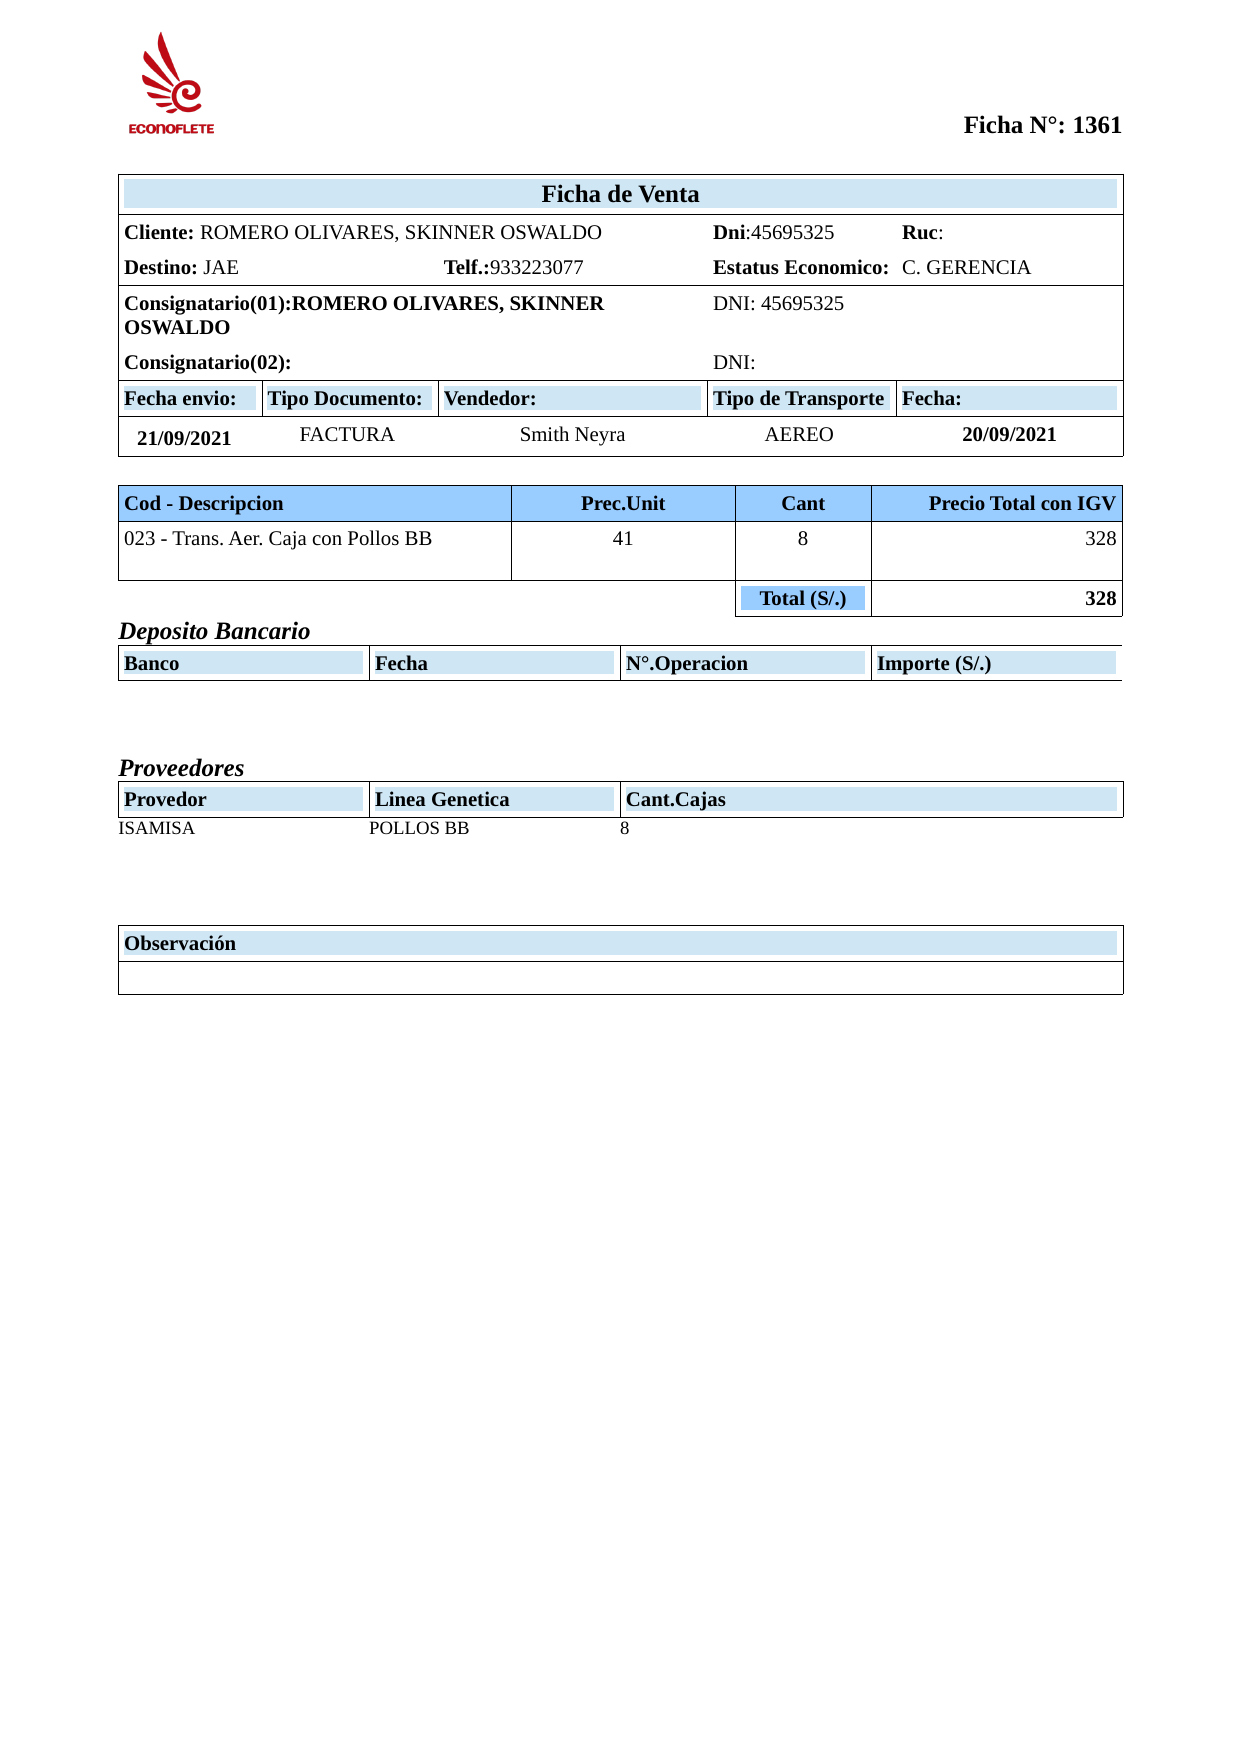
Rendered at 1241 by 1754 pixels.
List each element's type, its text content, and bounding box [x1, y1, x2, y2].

table_cell Vendedor: [439, 381, 707, 416]
table_cell 8 [620, 818, 1123, 839]
table_header Banco [119, 646, 369, 680]
table_cell C. GERENCIA [896, 249, 1123, 285]
table_cell [118, 705, 369, 728]
text Deposito Bancario [118, 616, 1122, 645]
table_cell [118, 729, 369, 753]
table_cell [119, 962, 1123, 994]
table_cell [871, 705, 1122, 728]
table_cell Tipo Documento: [263, 381, 438, 416]
table_cell 328 [872, 581, 1122, 616]
table_cell Smith Neyra [438, 417, 707, 456]
table_cell AEREO [707, 417, 896, 456]
table_cell [871, 681, 1122, 704]
table_cell [369, 681, 620, 704]
table_header Cod - Descripcion [119, 486, 511, 521]
table_cell [620, 839, 1123, 860]
table_header Observación [119, 926, 1123, 961]
table_cell Total (S/.) [736, 581, 871, 616]
table_cell 023 - Trans. Aer. Caja con Pollos BB [119, 522, 511, 580]
table_cell [620, 903, 1123, 925]
table_cell FACTURA [262, 417, 438, 456]
table_cell [620, 681, 871, 704]
table_cell [620, 860, 1123, 882]
table_cell [369, 839, 620, 860]
table_cell [118, 903, 369, 925]
table_cell [118, 882, 369, 903]
table_cell Fecha: [897, 381, 1123, 416]
table_cell [511, 581, 735, 616]
table_cell Dni:45695325 [707, 215, 896, 249]
table_cell Estatus Economico: [707, 249, 896, 285]
table_cell [369, 705, 620, 728]
table_cell 20/09/2021 [896, 417, 1123, 456]
table_header Importe (S/.) [872, 646, 1122, 680]
table_cell Ruc: [896, 215, 1123, 249]
table_cell Consignatario(02): [119, 345, 707, 380]
table_cell 21/09/2021 [119, 417, 262, 456]
table_cell [369, 903, 620, 925]
table_cell [118, 681, 369, 704]
picture [118, 31, 225, 134]
table_cell DNI: 45695325 [707, 286, 1123, 344]
table_header Fecha [370, 646, 620, 680]
table_header Ficha de Venta [119, 175, 1123, 214]
table_cell POLLOS BB [369, 818, 620, 839]
table_header Prec.Unit [512, 486, 735, 521]
table_header N°.Operacion [621, 646, 871, 680]
table_cell [118, 839, 369, 860]
table_header Precio Total con IGV [872, 486, 1122, 521]
table_cell Tipo de Transporte [708, 381, 896, 416]
table_cell DNI: [707, 345, 1123, 380]
table_cell [620, 882, 1123, 903]
table_cell Consignatario(01):ROMERO OLIVARES, SKINNER OSWALDO [119, 286, 707, 344]
table_cell [620, 705, 871, 728]
table_cell [369, 882, 620, 903]
table_cell [620, 729, 871, 753]
table_cell 41 [512, 522, 735, 580]
table_header Provedor [119, 782, 369, 817]
table_cell [118, 581, 511, 616]
table_header Cant [736, 486, 871, 521]
text Proveedores [118, 753, 1122, 781]
table_header Linea Genetica [370, 782, 620, 817]
table_cell 8 [736, 522, 871, 580]
table_cell 328 [872, 522, 1122, 580]
table_cell [369, 729, 620, 753]
table_cell Cliente: ROMERO OLIVARES, SKINNER OSWALDO [119, 215, 707, 249]
table_header Cant.Cajas [621, 782, 1123, 817]
table_cell Telf.:933223077 [438, 249, 707, 285]
table_cell Destino: JAE [119, 249, 438, 285]
table_cell [871, 729, 1122, 753]
table_cell ISAMISA [118, 818, 369, 839]
table_cell [369, 860, 620, 882]
table_cell Fecha envio: [119, 381, 262, 416]
table_cell [118, 860, 369, 882]
